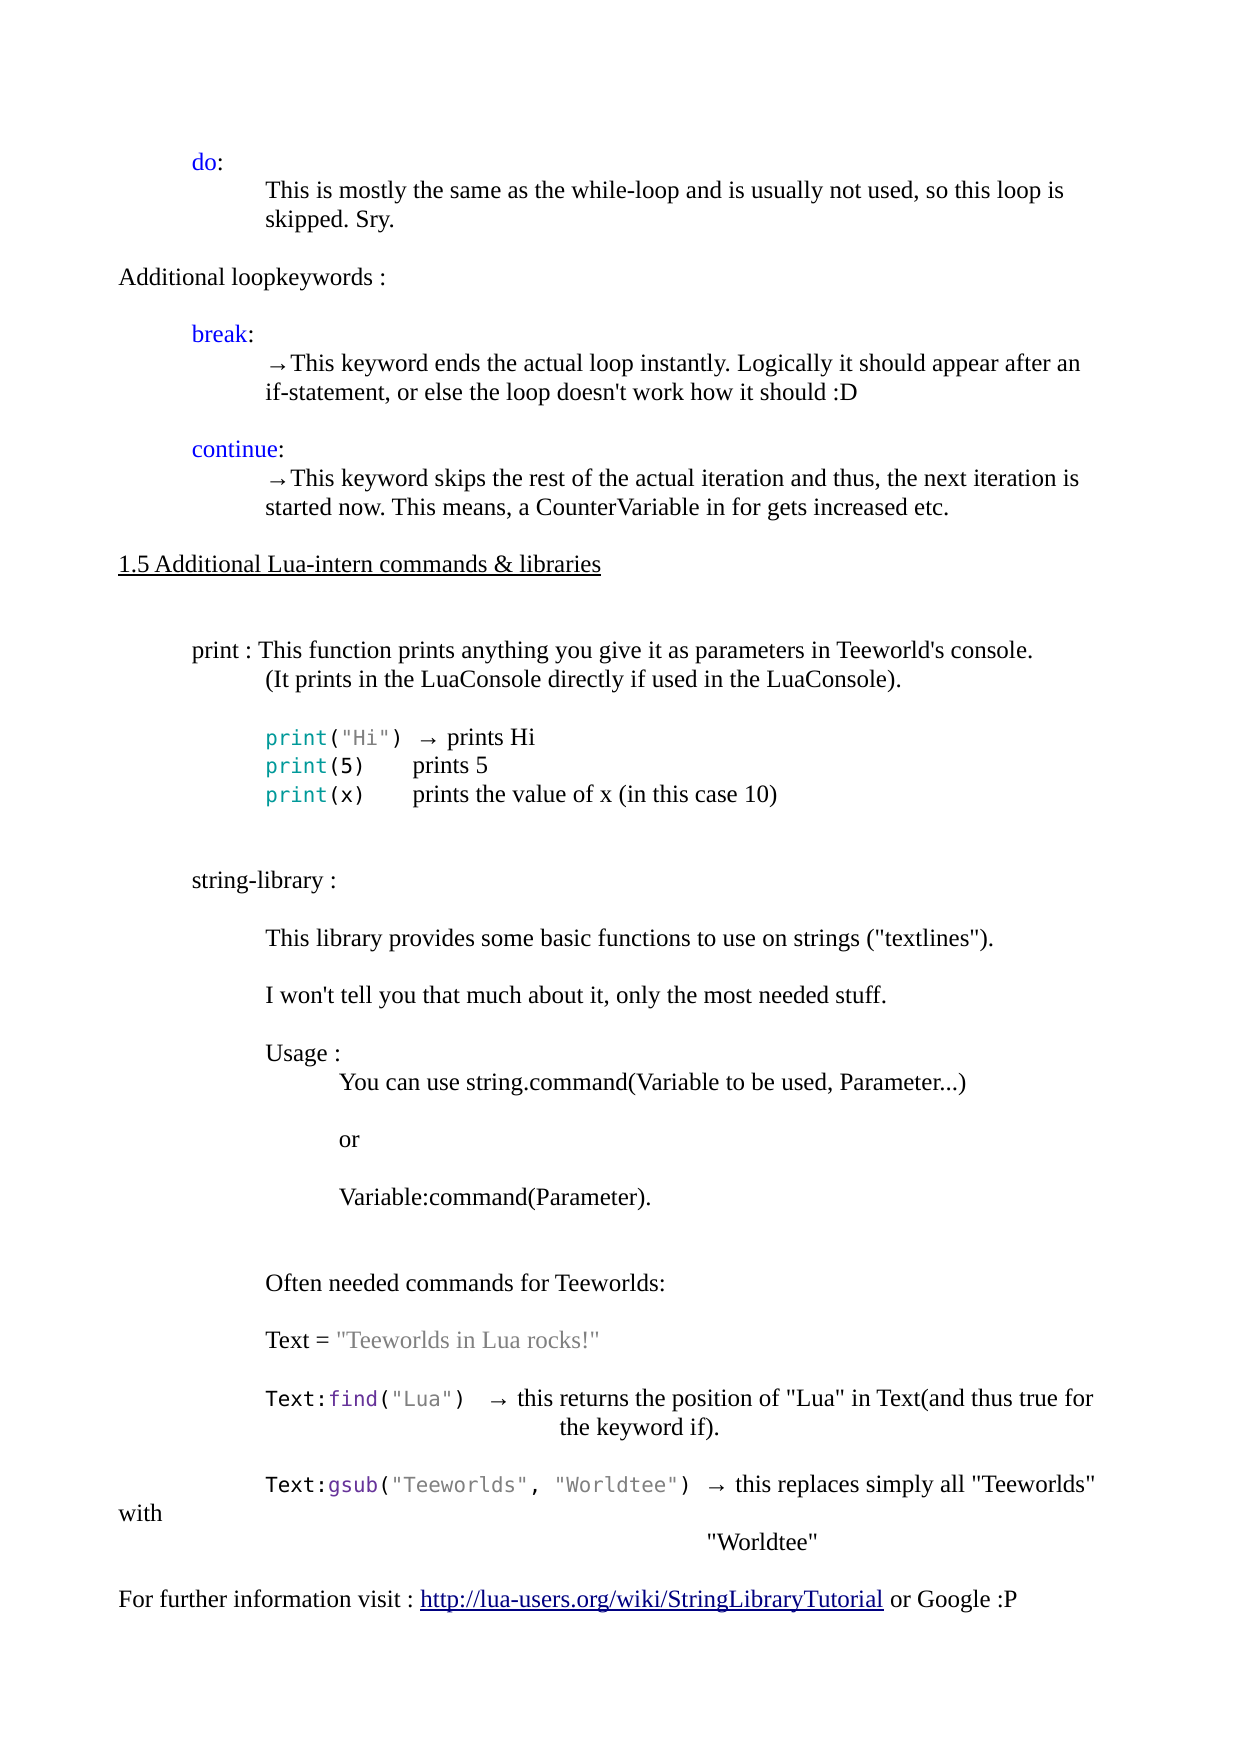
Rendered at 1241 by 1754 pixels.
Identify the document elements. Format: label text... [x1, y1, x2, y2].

text Often needed commands for Teeworlds: [118, 1268, 1122, 1297]
text Text:find("Lua") → this returns the position of "Lua" in Text(and thus true for [118, 1383, 1122, 1412]
text continue: [118, 434, 1122, 463]
text I won't tell you that much about it, only the most needed stuff. [118, 981, 1122, 1009]
text print(x) prints the value of x (in this case 10) [118, 779, 1122, 808]
text break: [118, 319, 1122, 348]
text "Worldtee" [118, 1527, 1122, 1556]
text For further information visit : http://lua-users.org/wiki/StringLibraryTutorial or Google :P [118, 1584, 1122, 1613]
text print : This function prints anything you give it as parameters in Teeworld's console. [118, 636, 1122, 664]
text print(5) prints 5 [118, 751, 1122, 779]
text →This keyword ends the actual loop instantly. Logically it should appear after an if-statement, or else the loop doesn't work how it should :D [118, 348, 1122, 406]
text Usage : [118, 1038, 1122, 1067]
text This library provides some basic functions to use on strings ("textlines"). [118, 923, 1122, 952]
text or [118, 1124, 1122, 1153]
text →This keyword skips the rest of the actual iteration and thus, the next iteration is started now. This means, a CounterVariable in for gets increased etc. [118, 463, 1122, 521]
text (It prints in the LuaConsole directly if used in the LuaConsole). [118, 664, 1122, 693]
text 1.5 Additional Lua-intern commands & libraries [118, 549, 1122, 578]
text print("Hi") → prints Hi [118, 722, 1122, 751]
text This is mostly the same as the while-loop and is usually not used, so this loop is skipped. Sry. [118, 176, 1122, 233]
text the keyword if). [118, 1412, 1122, 1441]
text Variable:command(Parameter). [118, 1182, 1122, 1211]
text Additional loopkeywords : [118, 262, 1122, 291]
text Text = "Teeworlds in Lua rocks!" [118, 1326, 1122, 1354]
text Text:gsub("Teeworlds", "Worldtee") → this replaces simply all "Teeworlds" with [118, 1469, 1122, 1527]
text do: [118, 147, 1122, 176]
text string-library : [118, 866, 1122, 894]
text You can use string.command(Variable to be used, Parameter...) [118, 1067, 1122, 1096]
